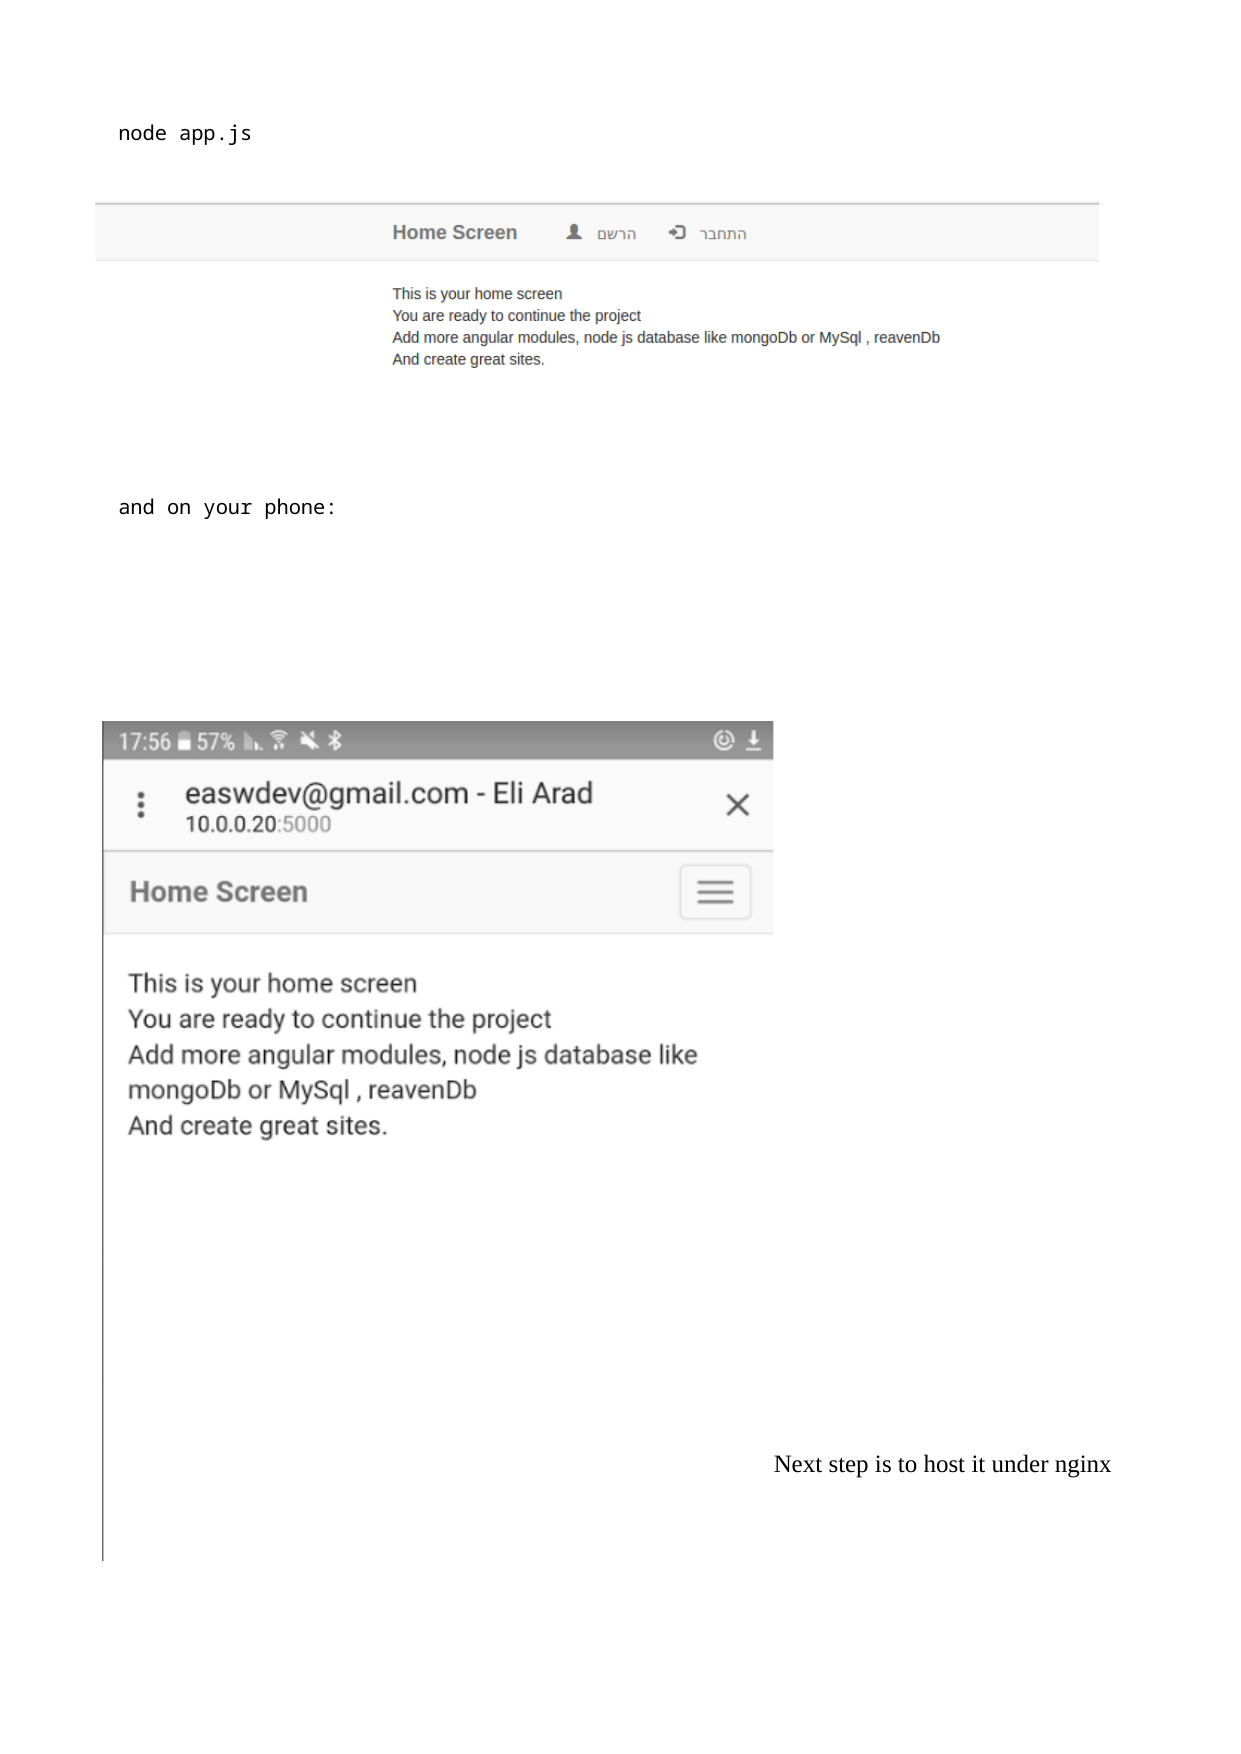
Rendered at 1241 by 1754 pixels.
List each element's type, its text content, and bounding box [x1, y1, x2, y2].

picture [95, 201, 1100, 440]
picture [102, 721, 774, 1561]
text and on your phone: [118, 493, 1122, 521]
text node app.js [118, 118, 1122, 146]
text Next step is to host it under nginx [774, 1449, 1122, 1478]
